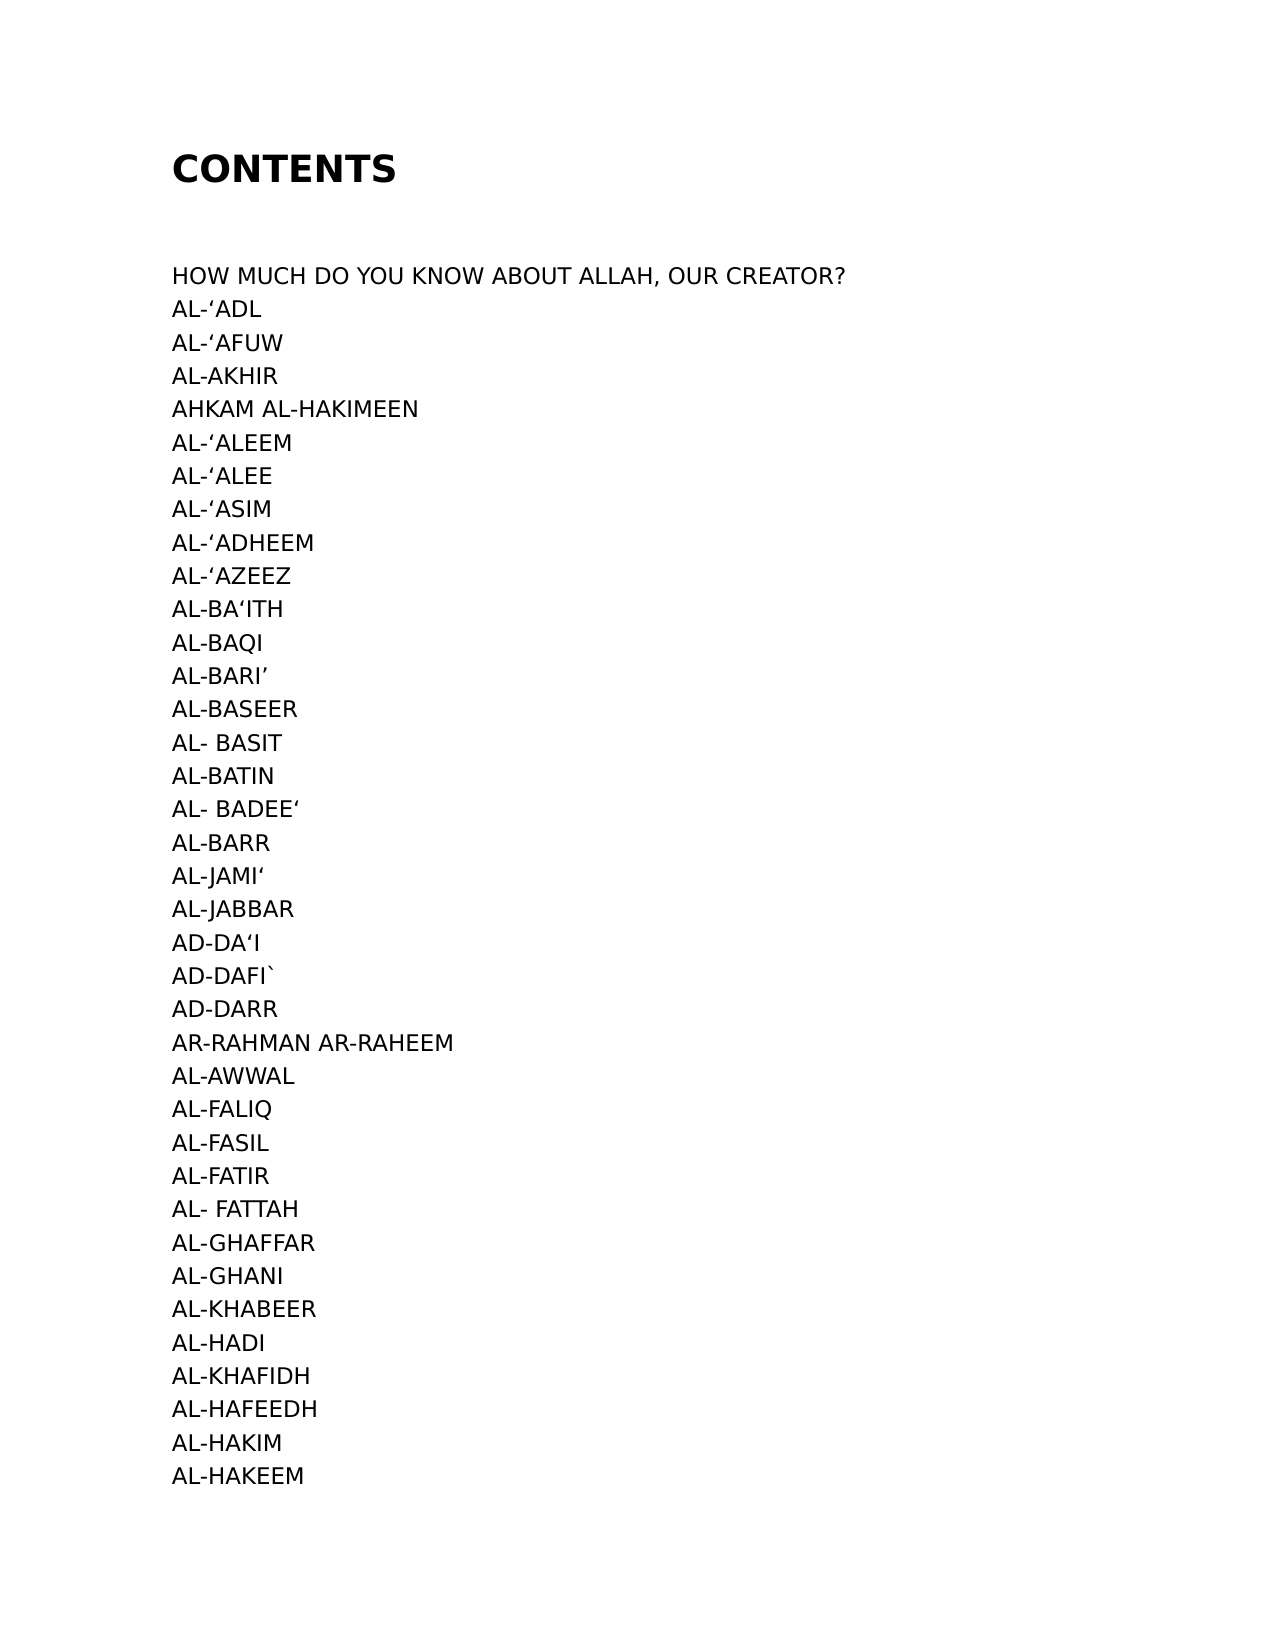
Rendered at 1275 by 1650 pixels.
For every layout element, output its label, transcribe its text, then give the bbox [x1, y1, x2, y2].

text AHKAM AL-HAKIMEEN [112, 391, 1145, 424]
text AL-‘ASIM [112, 491, 1145, 524]
text AD-DAFI` [112, 958, 1145, 991]
text AL-‘ALEE [112, 458, 1145, 491]
text AL-JABBAR [112, 891, 1145, 924]
text AL- FATTAH [112, 1191, 1145, 1224]
text AL-GHANI [112, 1258, 1145, 1291]
text AD-DARR [112, 991, 1145, 1024]
text AR-RAHMAN AR-RAHEEM [112, 1024, 1145, 1058]
text AL-HAKIM [112, 1424, 1145, 1458]
text AL-GHAFFAR [112, 1224, 1145, 1258]
text AL-HAKEEM [112, 1458, 1145, 1491]
text AL-HAFEEDH [112, 1391, 1145, 1424]
text AD-DA‘I [112, 924, 1145, 958]
text HOW MUCH DO YOU KNOW ABOUT ALLAH, OUR CREATOR? [112, 258, 1145, 291]
text AL-BA‘ITH [112, 591, 1145, 624]
text AL-HADI [112, 1324, 1145, 1358]
text AL- BADEE‘ [112, 791, 1145, 824]
text AL- BASIT [112, 724, 1145, 758]
text AL-AWWAL [112, 1058, 1145, 1091]
text AL-‘AZEEZ [112, 558, 1145, 591]
text AL-FASIL [112, 1124, 1145, 1158]
text AL-BARI’ [112, 658, 1145, 691]
text AL-KHABEER [112, 1291, 1145, 1324]
text AL-KHAFIDH [112, 1358, 1145, 1391]
text AL-BAQI [112, 624, 1145, 658]
text AL-BATIN [112, 758, 1145, 791]
text CONTENTS [112, 148, 1145, 191]
text AL-‘AFUW [112, 324, 1145, 358]
text AL-‘ALEEM [112, 424, 1145, 458]
text AL-BASEER [112, 691, 1145, 724]
text AL-AKHIR [112, 358, 1145, 391]
text AL-BARR [112, 824, 1145, 858]
text AL-FATIR [112, 1158, 1145, 1191]
text AL-‘ADL [112, 291, 1145, 324]
text AL-JAMI‘ [112, 858, 1145, 891]
text AL-‘ADHEEM [112, 524, 1145, 558]
text AL-FALIQ [112, 1091, 1145, 1124]
